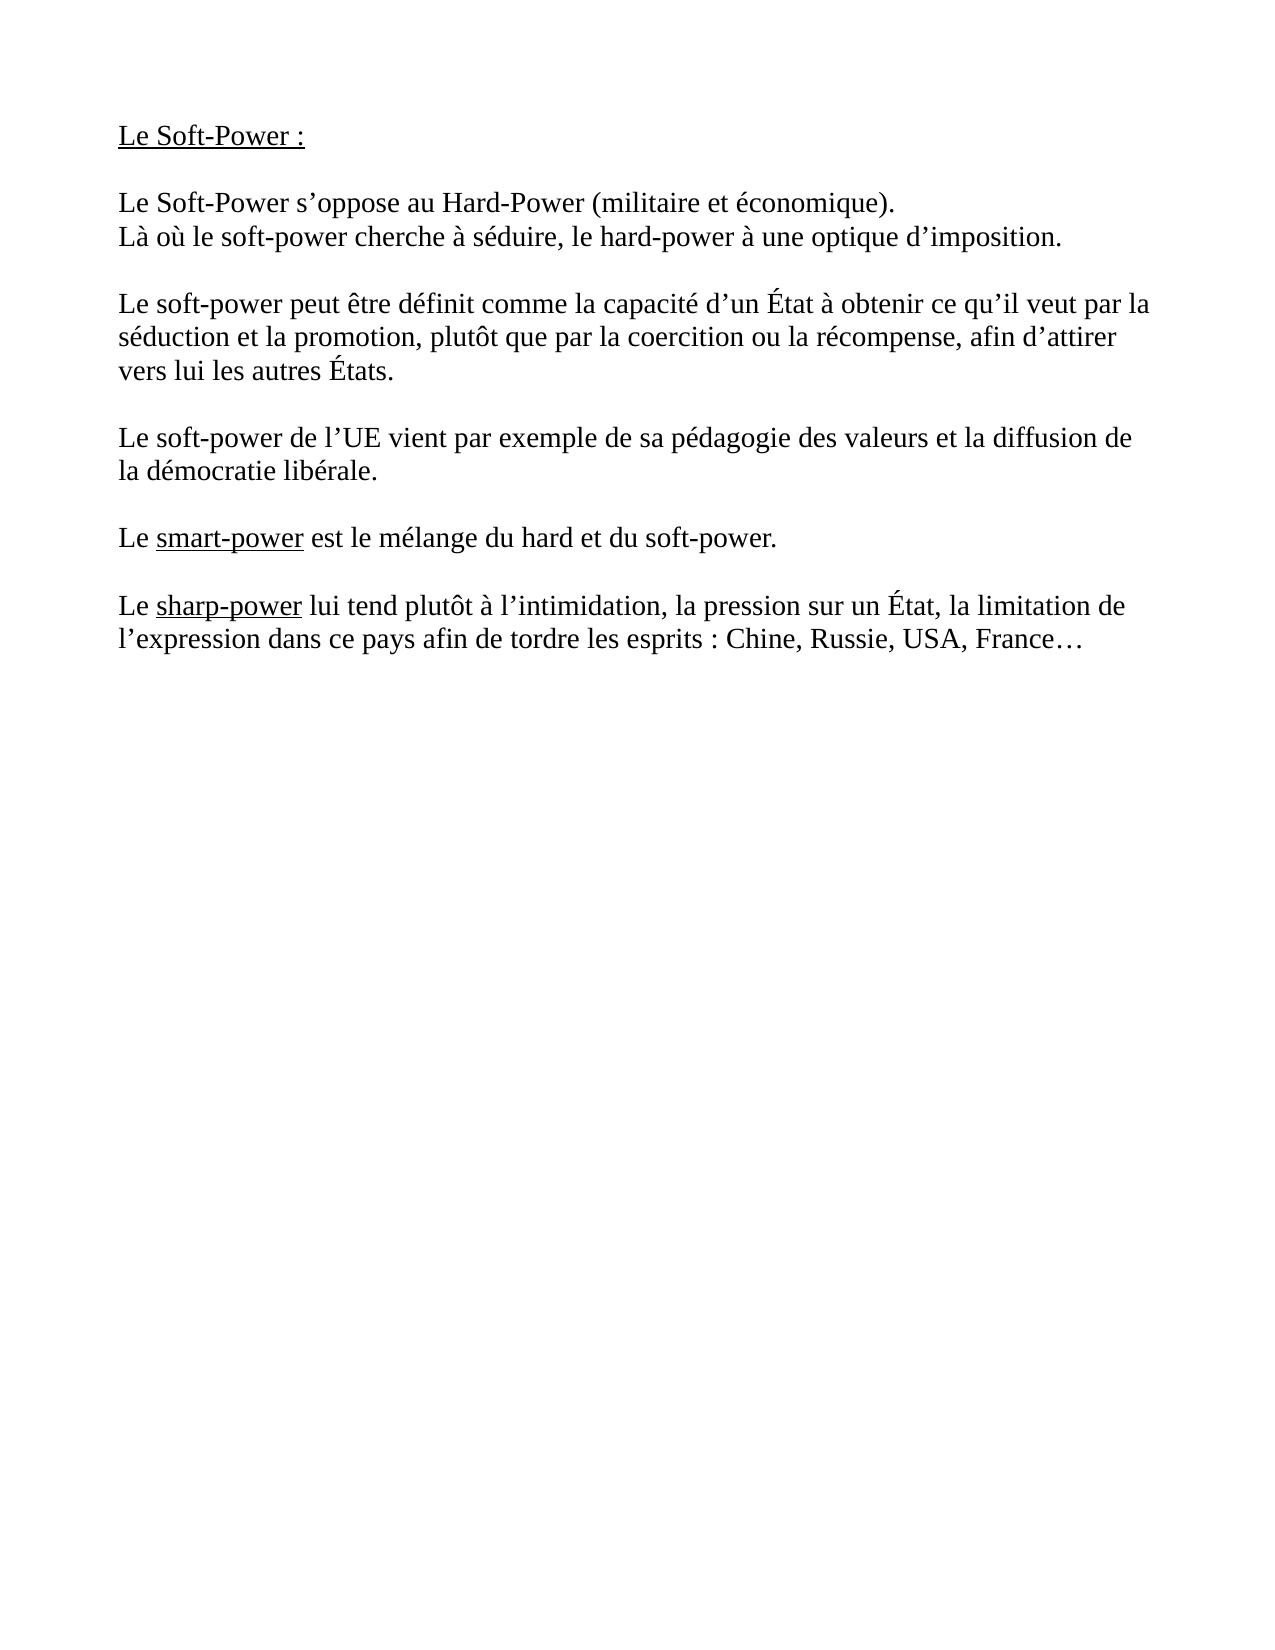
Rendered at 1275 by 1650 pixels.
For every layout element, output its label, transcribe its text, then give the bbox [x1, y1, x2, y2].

text Le Soft-Power s’oppose au Hard-Power (militaire et économique). [118, 185, 1157, 219]
text Le Soft-Power : [118, 118, 1157, 152]
text Le smart-power est le mélange du hard et du soft-power. [118, 521, 1157, 554]
text Le soft-power peut être définit comme la capacité d’un État à obtenir ce qu’il veut par la séduction et la promotion, plutôt que par la coercition ou la récompense, afin d’attirer vers lui les autres États. [118, 286, 1157, 386]
text Le soft-power de l’UE vient par exemple de sa pédagogie des valeurs et la diffusion de la démocratie libérale. [118, 420, 1157, 487]
text Le sharp-power lui tend plutôt à l’intimidation, la pression sur un État, la limitation de l’expression dans ce pays afin de tordre les esprits : Chine, Russie, USA, France… [118, 588, 1157, 655]
text Là où le soft-power cherche à séduire, le hard-power à une optique d’imposition. [118, 219, 1157, 252]
